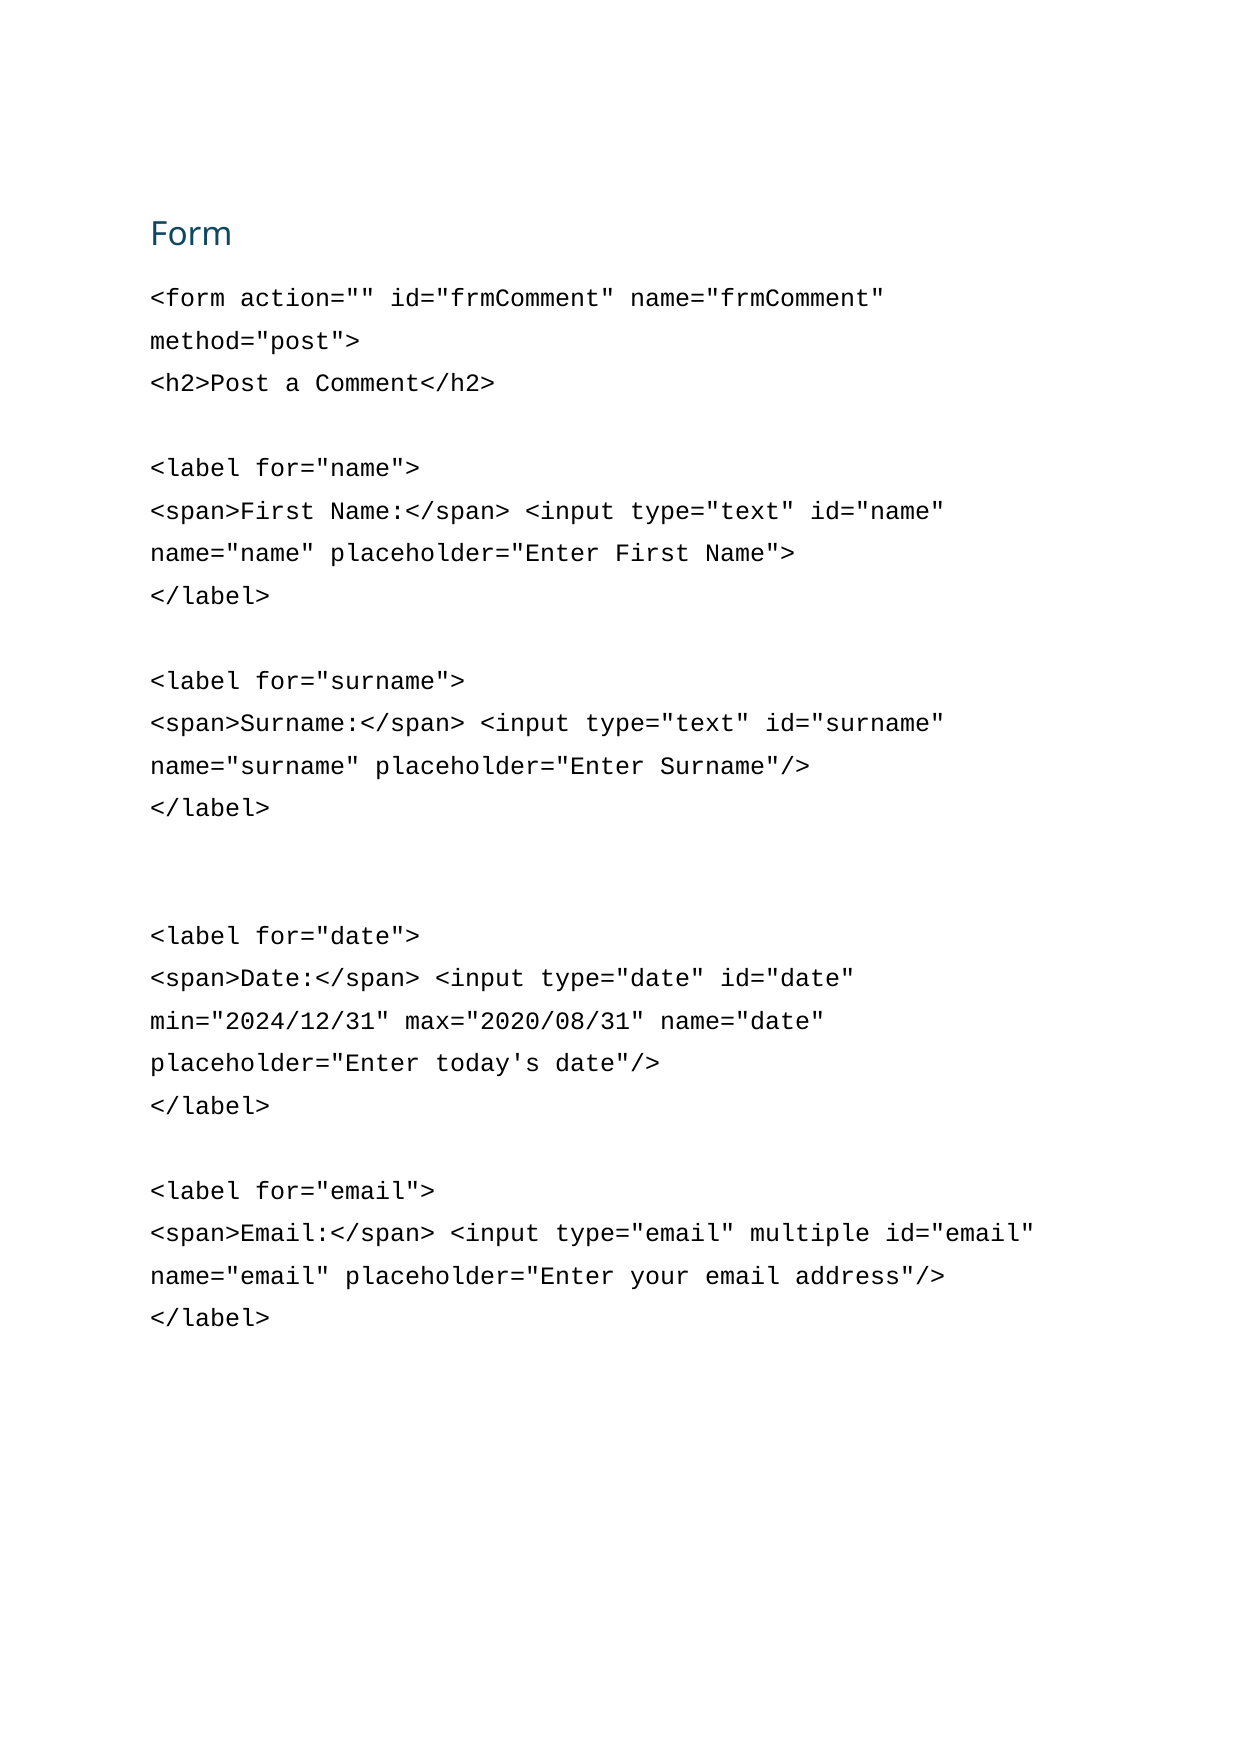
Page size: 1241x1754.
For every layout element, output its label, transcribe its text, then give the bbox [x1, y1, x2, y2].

text <label for="date"> [150, 923, 1090, 952]
text <span>First Name:</span> <input type="text" id="name" name="name" placeholder="Enter First Name"> [150, 498, 1090, 569]
text </label> [150, 1306, 1090, 1334]
subtitle Form [150, 209, 1090, 255]
text <span>Surname:</span> <input type="text" id="surname" name="surname" placeholder="Enter Surname"/> [150, 711, 1090, 782]
text </label> [150, 796, 1090, 824]
text </label> [150, 1093, 1090, 1122]
text <label for="email"> [150, 1178, 1090, 1207]
text <h2>Post a Comment</h2> [150, 371, 1090, 399]
text </label> [150, 583, 1090, 612]
text <label for="name"> [150, 456, 1090, 484]
text <form action="" id="frmComment" name="frmComment" method="post"> [150, 286, 1090, 357]
text <span>Email:</span> <input type="email" multiple id="email" name="email" placeholder="Enter your email address"/> [150, 1221, 1090, 1292]
text <span>Date:</span> <input type="date" id="date" min="2024/12/31" max="2020/08/31" name="date" placeholder="Enter today's date"/> [150, 966, 1090, 1079]
text <label for="surname"> [150, 668, 1090, 697]
